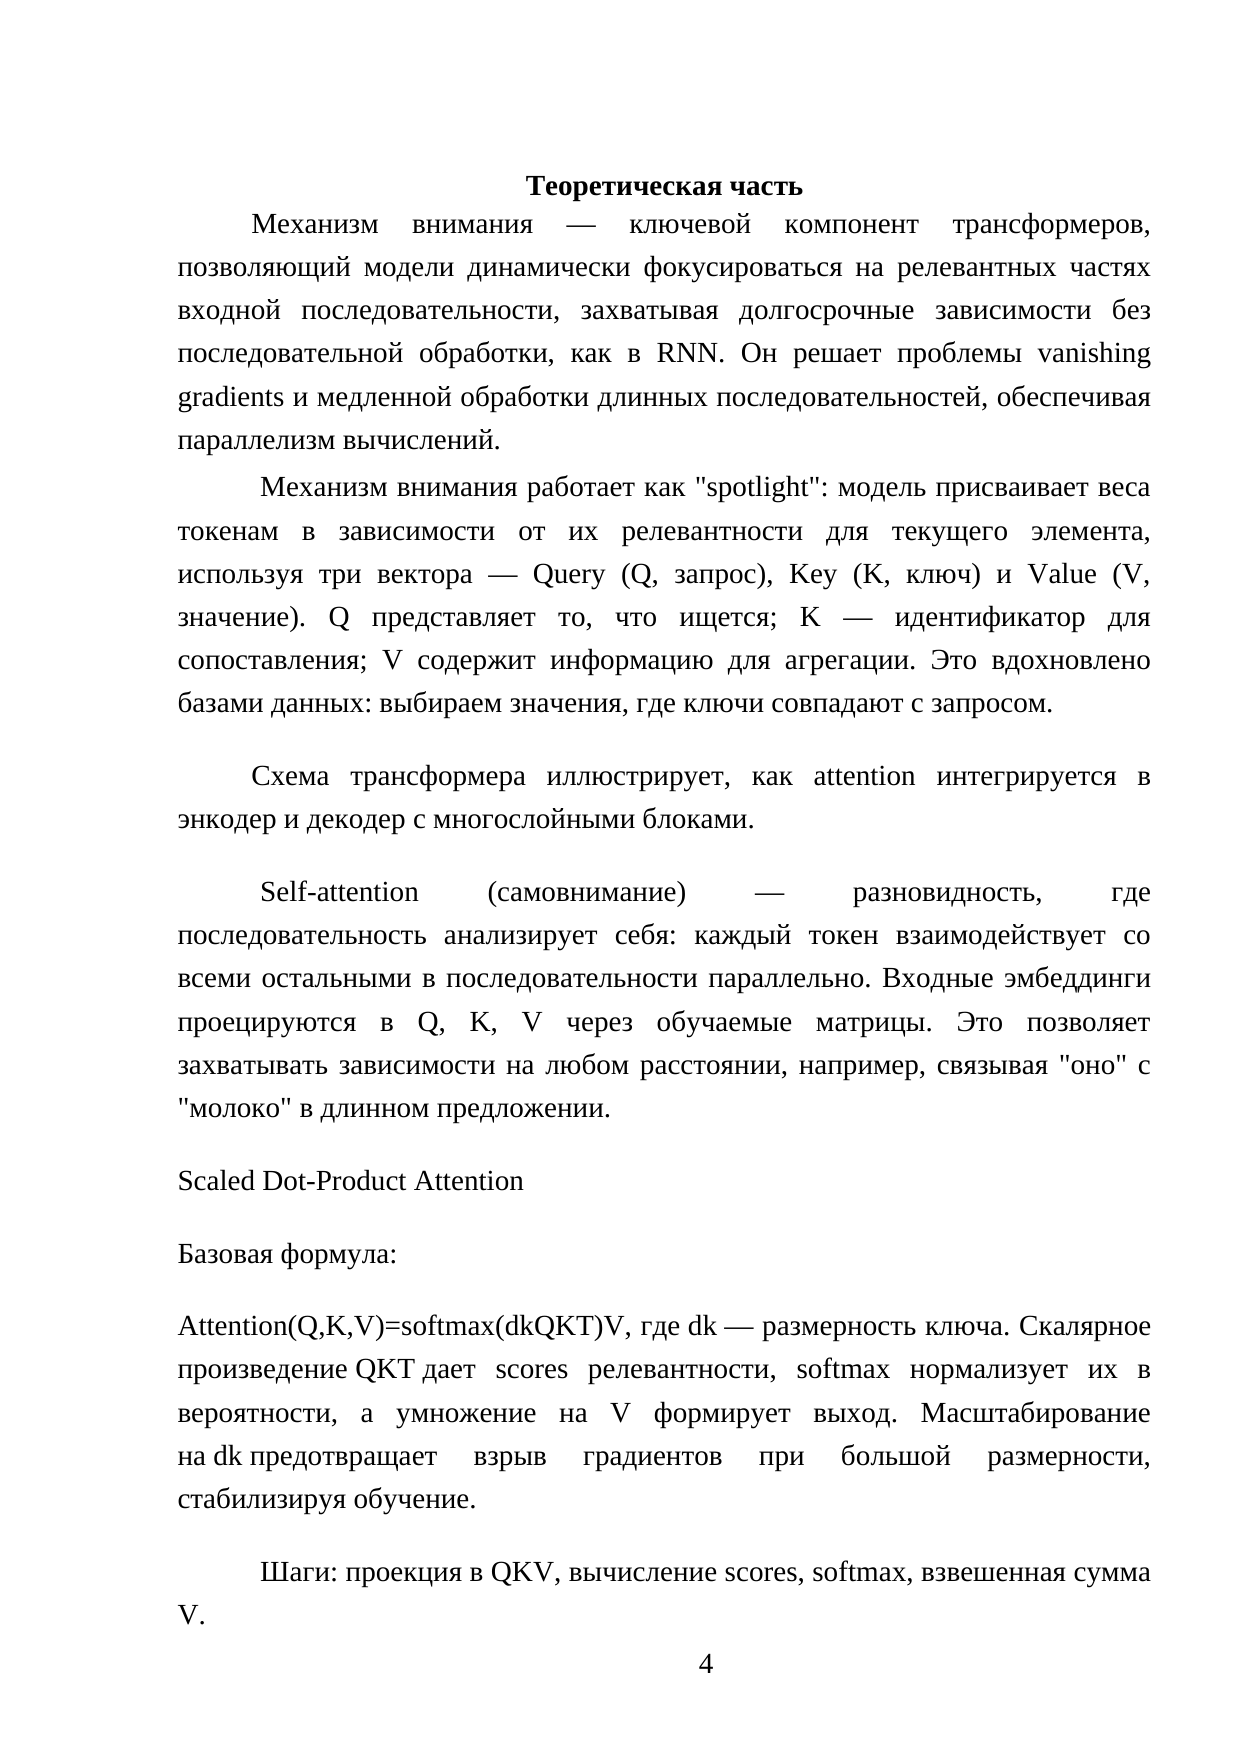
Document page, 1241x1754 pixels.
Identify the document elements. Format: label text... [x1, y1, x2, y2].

subtitle Scaled Dot-Product Attention [177, 1163, 1152, 1197]
text Шаги: проекция в QKV, вычисление scores, softmax, взвешенная сумма V. [177, 1554, 1152, 1631]
text Attention(Q,K,V)=softmax(dk​​QKT​)V, где dk​ — размерность ключа. Скалярное произведение QKT дает scores релевантности, softmax нормализует их в вероятности, а умножение на V формирует выход. Масштабирование на dk​​ предотвращает взрыв градиентов при большой размерности, стабилизируя обучение. [177, 1308, 1152, 1515]
subtitle Механизм внимания — ключевой компонент трансформеров, позволяющий модели динамически фокусироваться на релевантных частях входной последовательности, захватывая долгосрочные зависимости без последовательной обработки, как в RNN. Он решает проблемы vanishing gradients и медленной обработки длинных последовательностей, обеспечивая параллелизм вычислений. [177, 206, 1152, 456]
text Механизм внимания работает как "spotlight": модель присваивает веса токенам в зависимости от их релевантности для текущего элемента, используя три вектора — Query (Q, запрос), Key (K, ключ) и Value (V, значение). Q представляет то, что ищется; K — идентификатор для сопоставления; V содержит информацию для агрегации. Это вдохновлено базами данных: выбираем значения, где ключи совпадают с запросом. [177, 469, 1152, 719]
text Self-attention (самовнимание) — разновидность, где последовательность анализирует себя: каждый токен взаимодействует со всеми остальными в последовательности параллельно. Входные эмбеддинги проецируются в Q, K, V через обучаемые матрицы. Это позволяет захватывать зависимости на любом расстоянии, например, связывая "оно" с "молоко" в длинном предложении. [177, 874, 1152, 1124]
subtitle Теоретическая часть [177, 168, 1152, 202]
text Схема трансформера иллюстрирует, как attention интегрируется в энкодер и декодер с многослойными блоками. [177, 758, 1152, 835]
text Базовая формула: [177, 1236, 1152, 1269]
